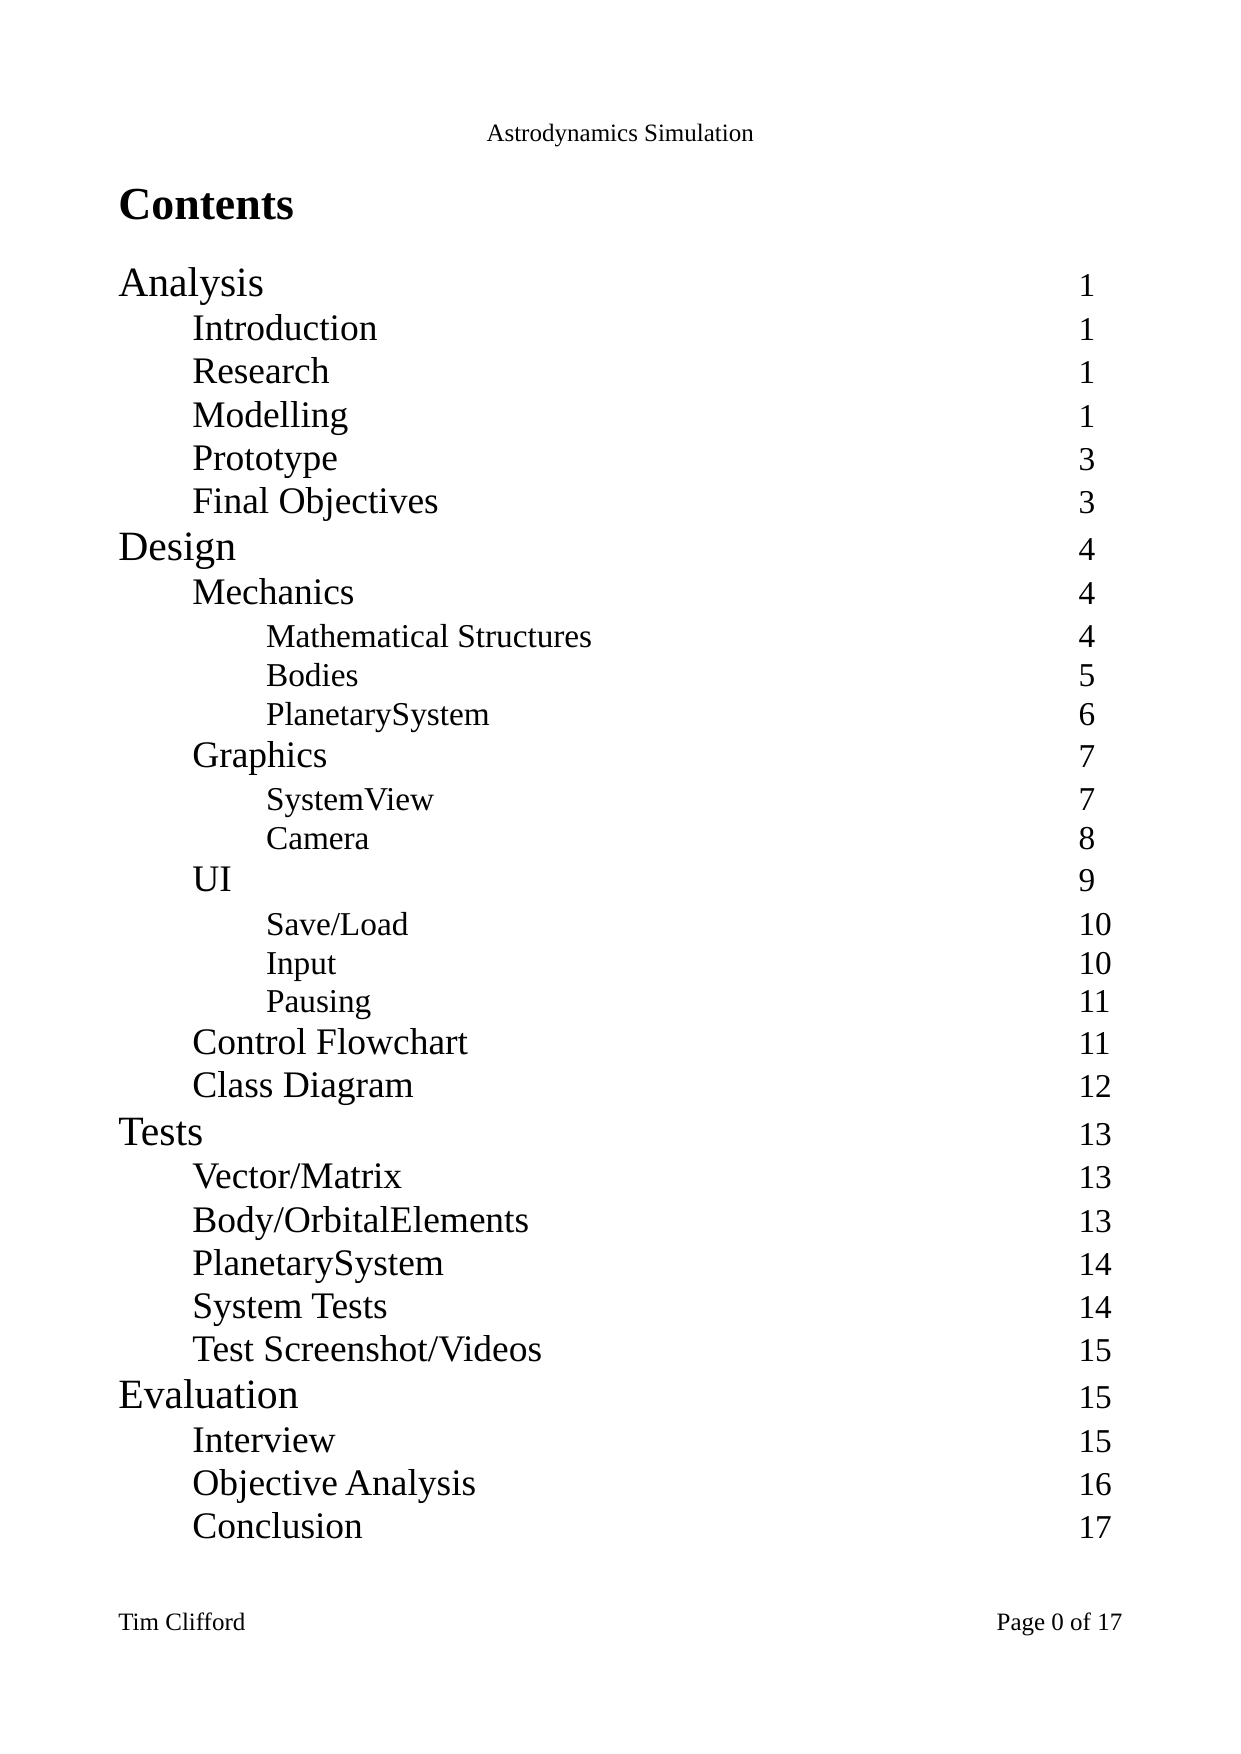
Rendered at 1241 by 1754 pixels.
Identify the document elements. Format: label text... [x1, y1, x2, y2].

text Body/OrbitalElements 13 [118, 1197, 1122, 1240]
text Tests 13 [118, 1106, 1122, 1154]
text PlanetarySystem 6 [118, 694, 1122, 732]
text System Tests 14 [118, 1283, 1122, 1326]
text Final Objectives 3 [118, 478, 1122, 521]
text Test Screenshot/Videos 15 [118, 1326, 1122, 1369]
text Research 1 [118, 349, 1122, 392]
text Interview 15 [118, 1417, 1122, 1461]
text Camera 8 [118, 818, 1122, 857]
text PlanetarySystem 14 [118, 1240, 1122, 1283]
text Bodies 5 [118, 656, 1122, 694]
text SystemView 7 [118, 775, 1122, 818]
text Analysis 1 [118, 258, 1122, 306]
text Pausing 11 [118, 981, 1122, 1020]
text Conclusion 17 [118, 1504, 1122, 1547]
text Design 4 [118, 521, 1122, 569]
text Modelling 1 [118, 392, 1122, 435]
text Mathematical Structures 4 [118, 612, 1122, 656]
text Prototype 3 [118, 435, 1122, 478]
text Mechanics 4 [118, 569, 1122, 612]
text Contents [118, 176, 1122, 229]
text Evaluation 15 [118, 1369, 1122, 1417]
text Class Diagram 12 [118, 1063, 1122, 1106]
text Control Flowchart 11 [118, 1020, 1122, 1063]
text Vector/Matrix 13 [118, 1154, 1122, 1197]
text Introduction 1 [118, 306, 1122, 349]
text UI 9 [118, 857, 1122, 900]
text Input 10 [118, 943, 1122, 981]
text Objective Analysis 16 [118, 1461, 1122, 1504]
text Graphics 7 [118, 732, 1122, 775]
text Save/Load 10 [118, 900, 1122, 943]
